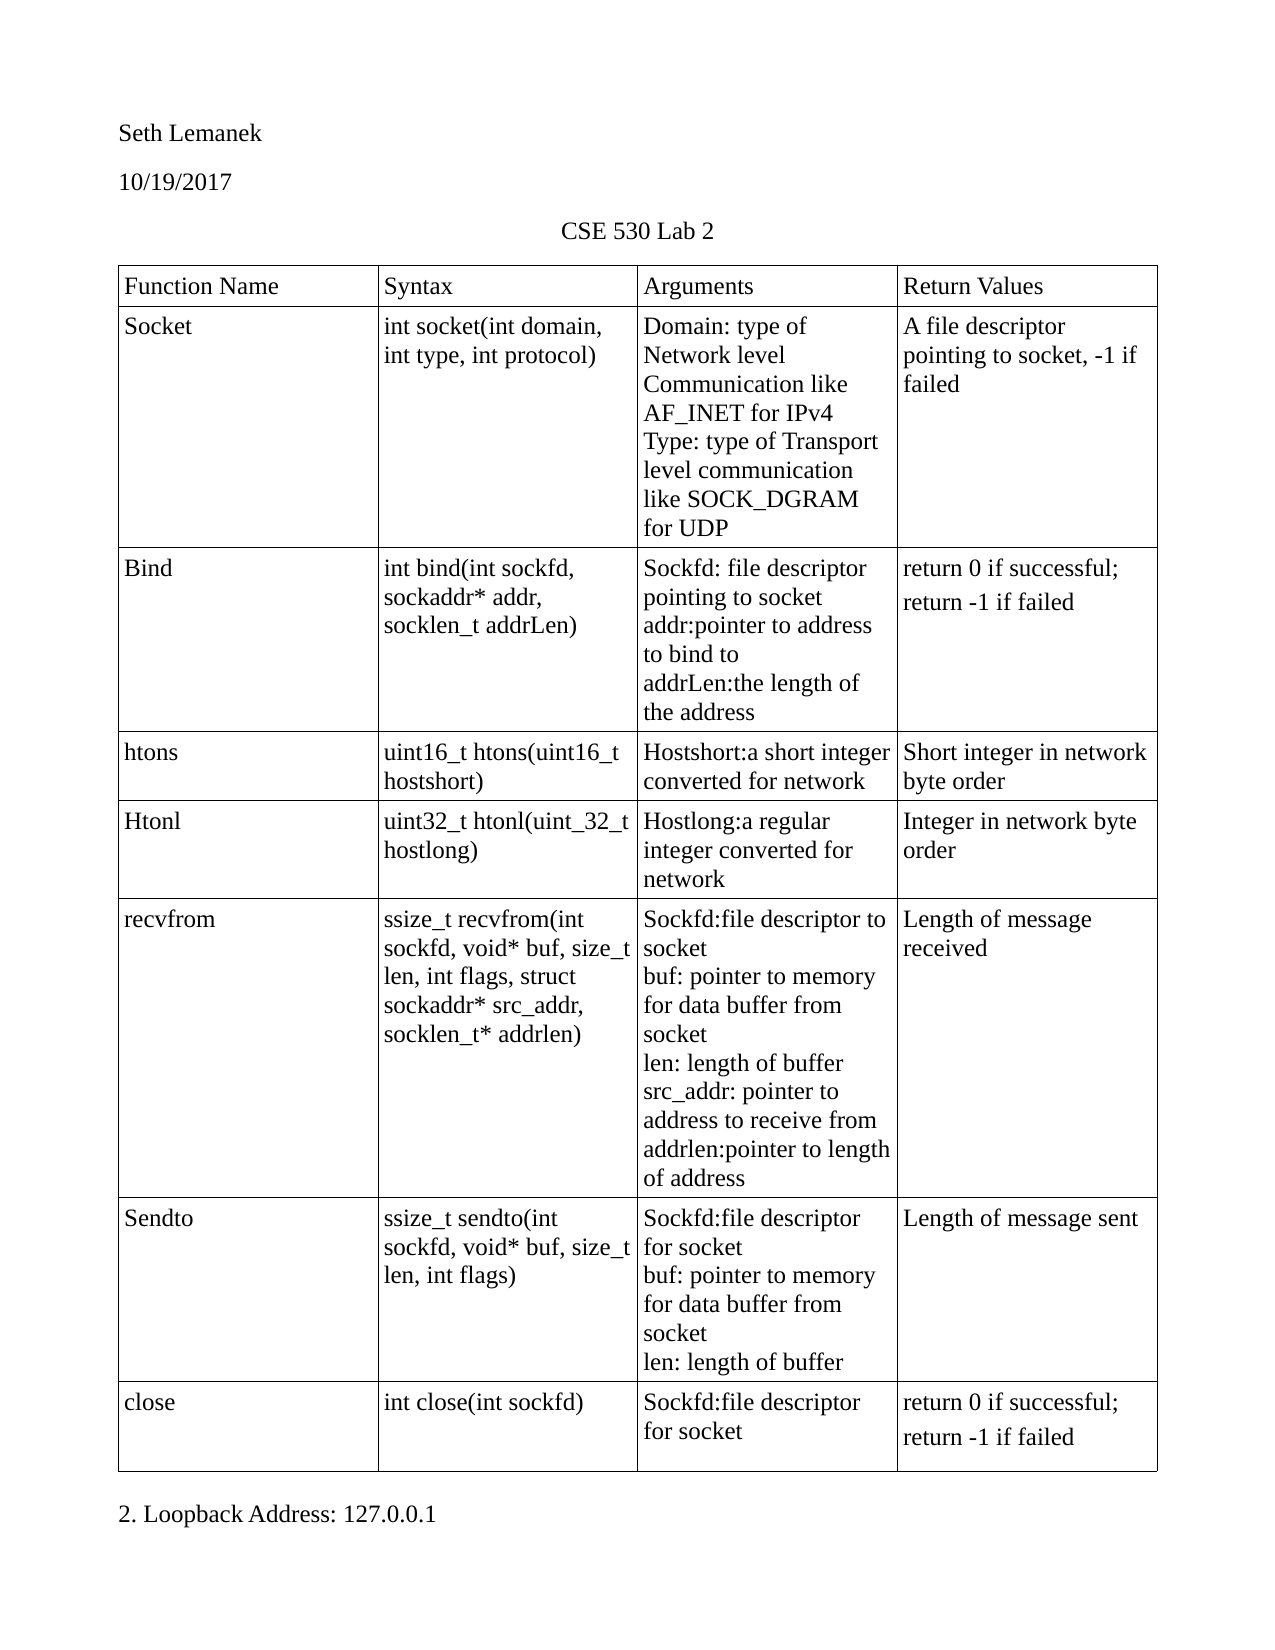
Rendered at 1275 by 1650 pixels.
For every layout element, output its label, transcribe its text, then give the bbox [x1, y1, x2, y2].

table_cell Length of message received [898, 899, 1157, 1197]
table_cell Domain: type of Network level Communication like AF_INET for IPv4 Type: type of Transport level communication like SOCK_DGRAM for UDP [638, 307, 897, 547]
table_cell Sockfd:file descriptor for socket buf: pointer to memory for data buffer from socket len: length of buffer [638, 1198, 897, 1381]
table_cell close [119, 1382, 378, 1471]
table_cell uint16_t htons(uint16_t hostshort) [379, 732, 637, 800]
table_header Syntax [379, 266, 637, 306]
table_cell ssize_t sendto(int sockfd, void* buf, size_t len, int flags) [379, 1198, 637, 1381]
text 2. Loopback Address: 127.0.0.1 [118, 1499, 1157, 1528]
table_cell int close(int sockfd) [379, 1382, 637, 1471]
table_cell Sendto [119, 1198, 378, 1381]
table_cell Hostshort:a short integer converted for network [638, 732, 897, 800]
table_cell Htonl [119, 801, 378, 898]
table_cell Sockfd:file descriptor to socket buf: pointer to memory for data buffer from socket len: length of buffer src_addr: pointer to address to receive from addrlen:pointer to length of address [638, 899, 897, 1197]
table_cell Hostlong:a regular integer converted for network [638, 801, 897, 898]
table_cell Bind [119, 548, 378, 731]
table_cell int bind(int sockfd, sockaddr* addr, socklen_t addrLen) [379, 548, 637, 731]
table_cell ssize_t recvfrom(int sockfd, void* buf, size_t len, int flags, struct sockaddr* src_addr, socklen_t* addrlen) [379, 899, 637, 1197]
table_cell uint32_t htonl(uint_32_t hostlong) [379, 801, 637, 898]
table_cell Socket [119, 307, 378, 547]
table_header Return Values [898, 266, 1157, 306]
table_cell return 0 if successful; return -1 if failed [898, 1382, 1157, 1471]
table_cell return 0 if successful; return -1 if failed [898, 548, 1157, 731]
table_cell Sockfd: file descriptor pointing to socket addr:pointer to address to bind to addrLen:the length of the address [638, 548, 897, 731]
text 10/19/2017 [118, 167, 1157, 196]
text CSE 530 Lab 2 [118, 216, 1157, 245]
table_cell Short integer in network byte order [898, 732, 1157, 800]
table_header Function Name [119, 266, 378, 306]
table_cell int socket(int domain, int type, int protocol) [379, 307, 637, 547]
table_header Arguments [638, 266, 897, 306]
table_cell recvfrom [119, 899, 378, 1197]
text Seth Lemanek [118, 118, 1157, 147]
table_cell A file descriptor pointing to socket, -1 if failed [898, 307, 1157, 547]
table_cell Sockfd:file descriptor for socket [638, 1382, 897, 1471]
table_cell Length of message sent [898, 1198, 1157, 1381]
table_cell Integer in network byte order [898, 801, 1157, 898]
table_cell htons [119, 732, 378, 800]
